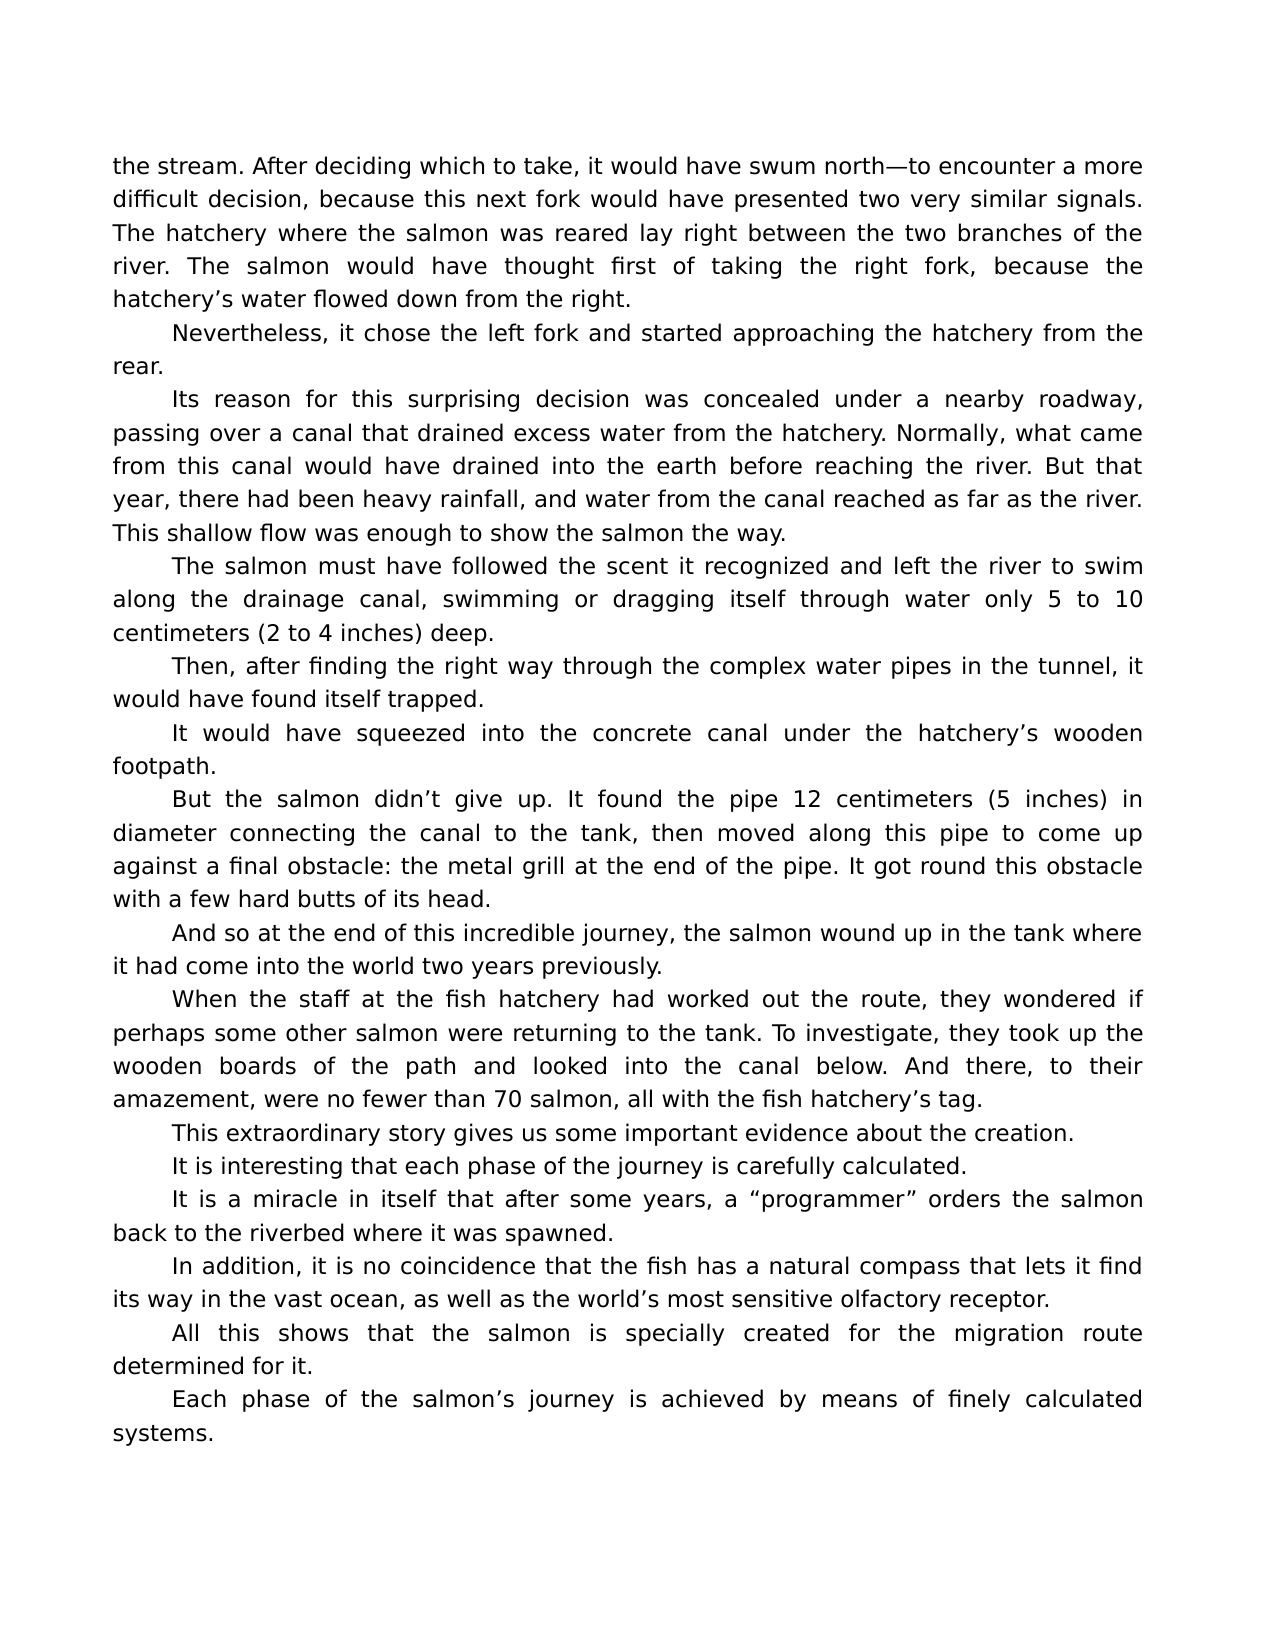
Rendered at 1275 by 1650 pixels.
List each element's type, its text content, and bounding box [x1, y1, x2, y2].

text But the salmon didn’t give up. It found the pipe 12 centimeters (5 inches) in diameter connecting the canal to the tank, then moved along this pipe to come up against a final obstacle: the metal grill at the end of the pipe. It got round this obstacle with a few hard butts of its head. [112, 781, 1145, 914]
text Nevertheless, it chose the left fork and started approaching the hatchery from the rear. [112, 314, 1145, 381]
text It is interesting that each phase of the journey is carefully calculated. [112, 1148, 1145, 1181]
text The salmon must have followed the scent it recognized and left the river to swim along the drainage canal, swimming or dragging itself through water only 5 to 10 centimeters (2 to 4 inches) deep. [112, 548, 1145, 648]
text It would have squeezed into the concrete canal under the hatchery’s wooden footpath. [112, 714, 1145, 781]
text the stream. After deciding which to take, it would have swum north—to encounter a more difficult decision, because this next fork would have presented two very similar signals. The hatchery where the salmon was reared lay right between the two branches of the river. The salmon would have thought first of taking the right fork, because the hatchery’s water flowed down from the right. [112, 148, 1145, 314]
text And so at the end of this incredible journey, the salmon wound up in the tank where it had come into the world two years previously. [112, 914, 1145, 981]
text Then, after finding the right way through the complex water pipes in the tunnel, it would have found itself trapped. [112, 648, 1145, 714]
text In addition, it is no coincidence that the fish has a natural compass that lets it find its way in the vast ocean, as well as the world’s most sensitive olfactory receptor. [112, 1248, 1145, 1314]
text This extraordinary story gives us some important evidence about the creation. [112, 1114, 1145, 1148]
text Its reason for this surprising decision was concealed under a nearby roadway, passing over a canal that drained excess water from the hatchery. Normally, what came from this canal would have drained into the earth before reaching the river. But that year, there had been heavy rainfall, and water from the canal reached as far as the river. This shallow flow was enough to show the salmon the way. [112, 381, 1145, 548]
text Each phase of the salmon’s journey is achieved by means of finely calculated systems. [112, 1381, 1145, 1448]
text It is a miracle in itself that after some years, a “programmer” orders the salmon back to the riverbed where it was spawned. [112, 1181, 1145, 1248]
text All this shows that the salmon is specially created for the migration route determined for it. [112, 1314, 1145, 1381]
text When the staff at the fish hatchery had worked out the route, they wondered if perhaps some other salmon were returning to the tank. To investigate, they took up the wooden boards of the path and looked into the canal below. And there, to their amazement, were no fewer than 70 salmon, all with the fish hatchery’s tag. [112, 981, 1145, 1114]
